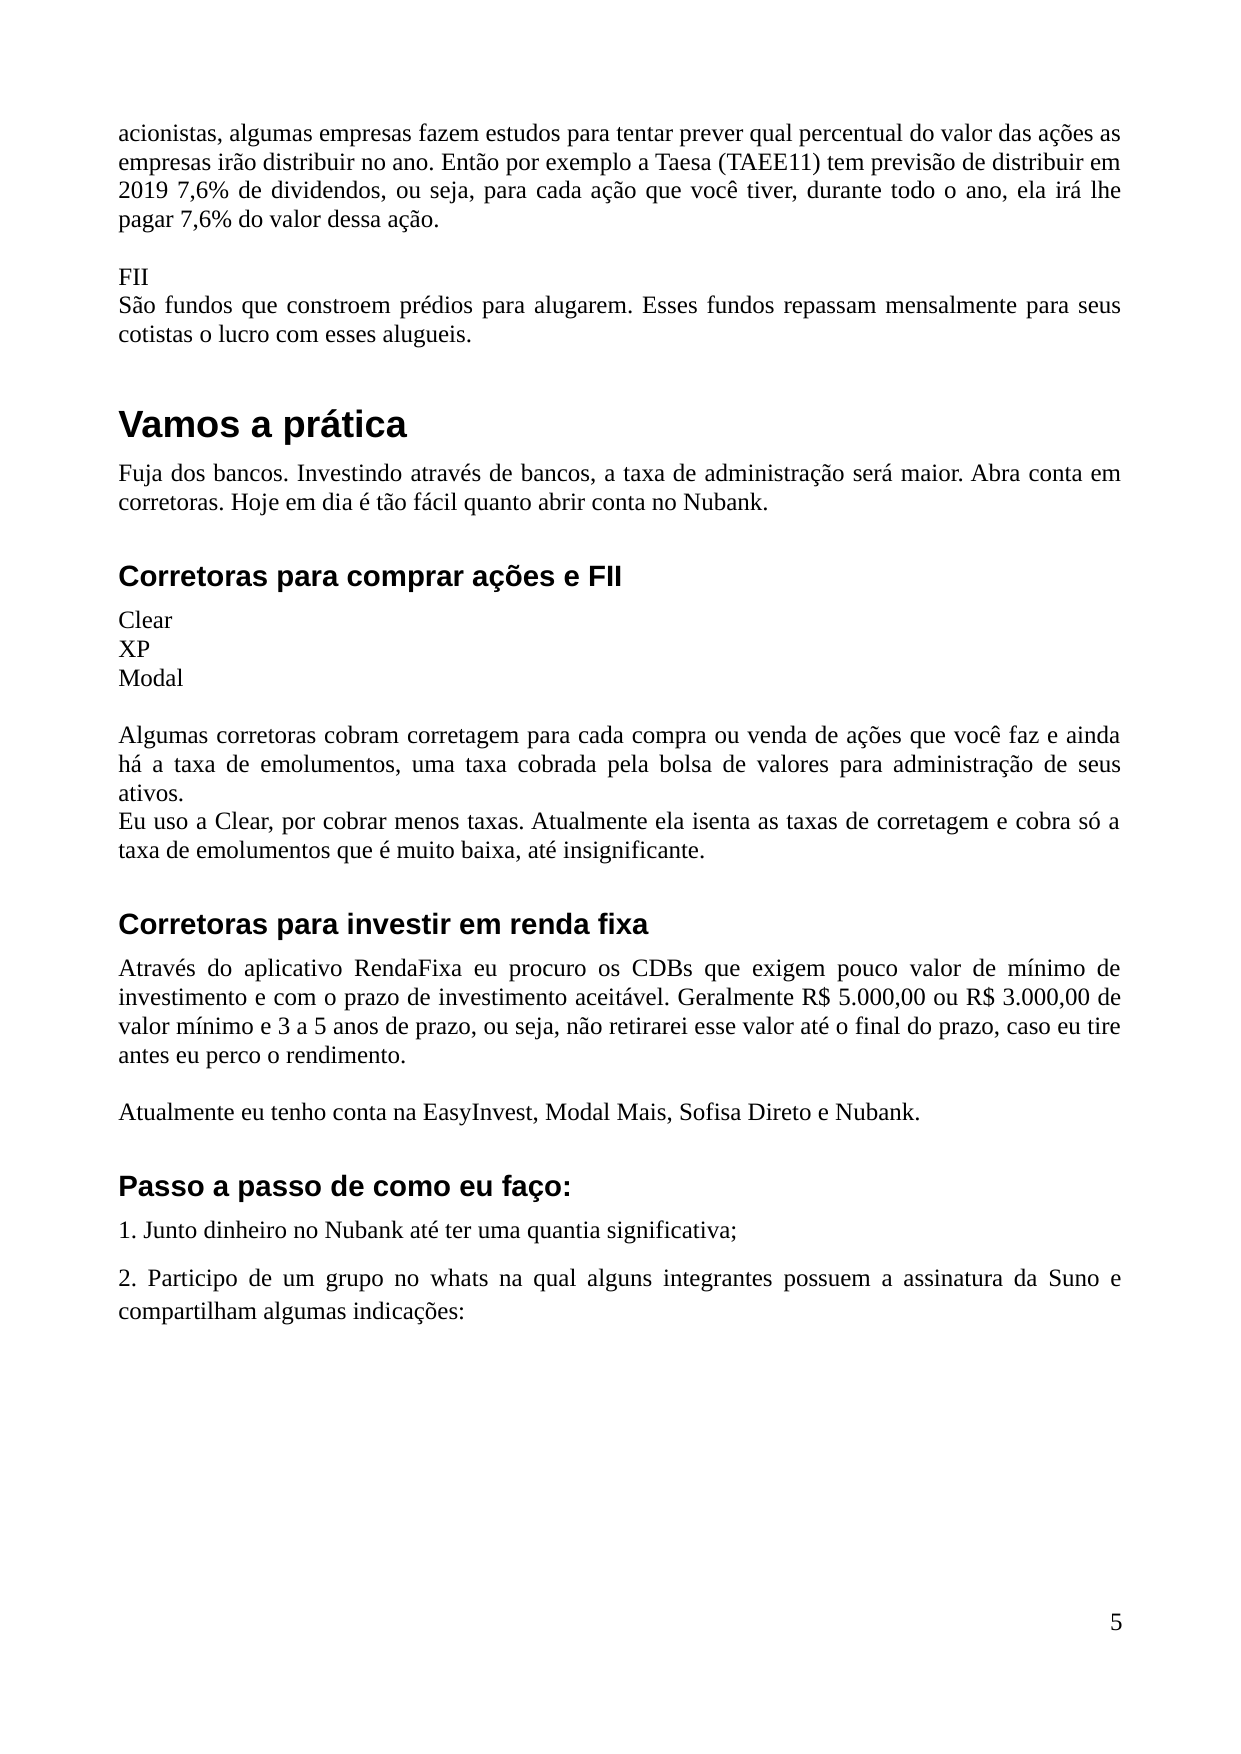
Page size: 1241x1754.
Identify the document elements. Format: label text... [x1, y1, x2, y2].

subtitle Passo a passo de como eu faço: [118, 1169, 1122, 1203]
text 2. Participo de um grupo no whats na qual alguns integrantes possuem a assinatura da Suno e compartilham algumas indicações: [118, 1263, 1122, 1325]
text São fundos que constroem prédios para alugarem. Esses fundos repassam mensalmente para seus cotistas o lucro com esses alugueis. [118, 291, 1122, 348]
subtitle Corretoras para investir em renda fixa [118, 907, 1122, 941]
text Fuja dos bancos. Investindo através de bancos, a taxa de administração será maior. Abra conta em corretoras. Hoje em dia é tão fácil quanto abrir conta no Nubank. [118, 458, 1122, 516]
text Atualmente eu tenho conta na EasyInvest, Modal Mais, Sofisa Direto e Nubank. [118, 1097, 1122, 1126]
text XP [118, 634, 1122, 663]
text Algumas corretoras cobram corretagem para cada compra ou venda de ações que você faz e ainda há a taxa de emolumentos, uma taxa cobrada pela bolsa de valores para administração de seus ativos. [118, 720, 1122, 806]
text Eu uso a Clear, por cobrar menos taxas. Atualmente ela isenta as taxas de corretagem e cobra só a taxa de emolumentos que é muito baixa, até insignificante. [118, 806, 1122, 864]
subtitle Corretoras para comprar ações e FII [118, 559, 1122, 593]
text Modal [118, 663, 1122, 691]
subtitle Vamos a prática [118, 402, 1122, 446]
text acionistas, algumas empresas fazem estudos para tentar prever qual percentual do valor das ações as empresas irão distribuir no ano. Então por exemplo a Taesa (TAEE11) tem previsão de distribuir em 2019 7,6% de dividendos, ou seja, para cada ação que você tiver, durante todo o ano, ela irá lhe pagar 7,6% do valor dessa ação. [118, 118, 1122, 233]
text Através do aplicativo RendaFixa eu procuro os CDBs que exigem pouco valor de mínimo de investimento e com o prazo de investimento aceitável. Geralmente R$ 5.000,00 ou R$ 3.000,00 de valor mínimo e 3 a 5 anos de prazo, ou seja, não retirarei esse valor até o final do prazo, caso eu tire antes eu perco o rendimento. [118, 953, 1122, 1068]
text FII [118, 262, 1122, 291]
text 1. Junto dinheiro no Nubank até ter uma quantia significativa; [118, 1216, 1122, 1244]
text Clear [118, 605, 1122, 634]
